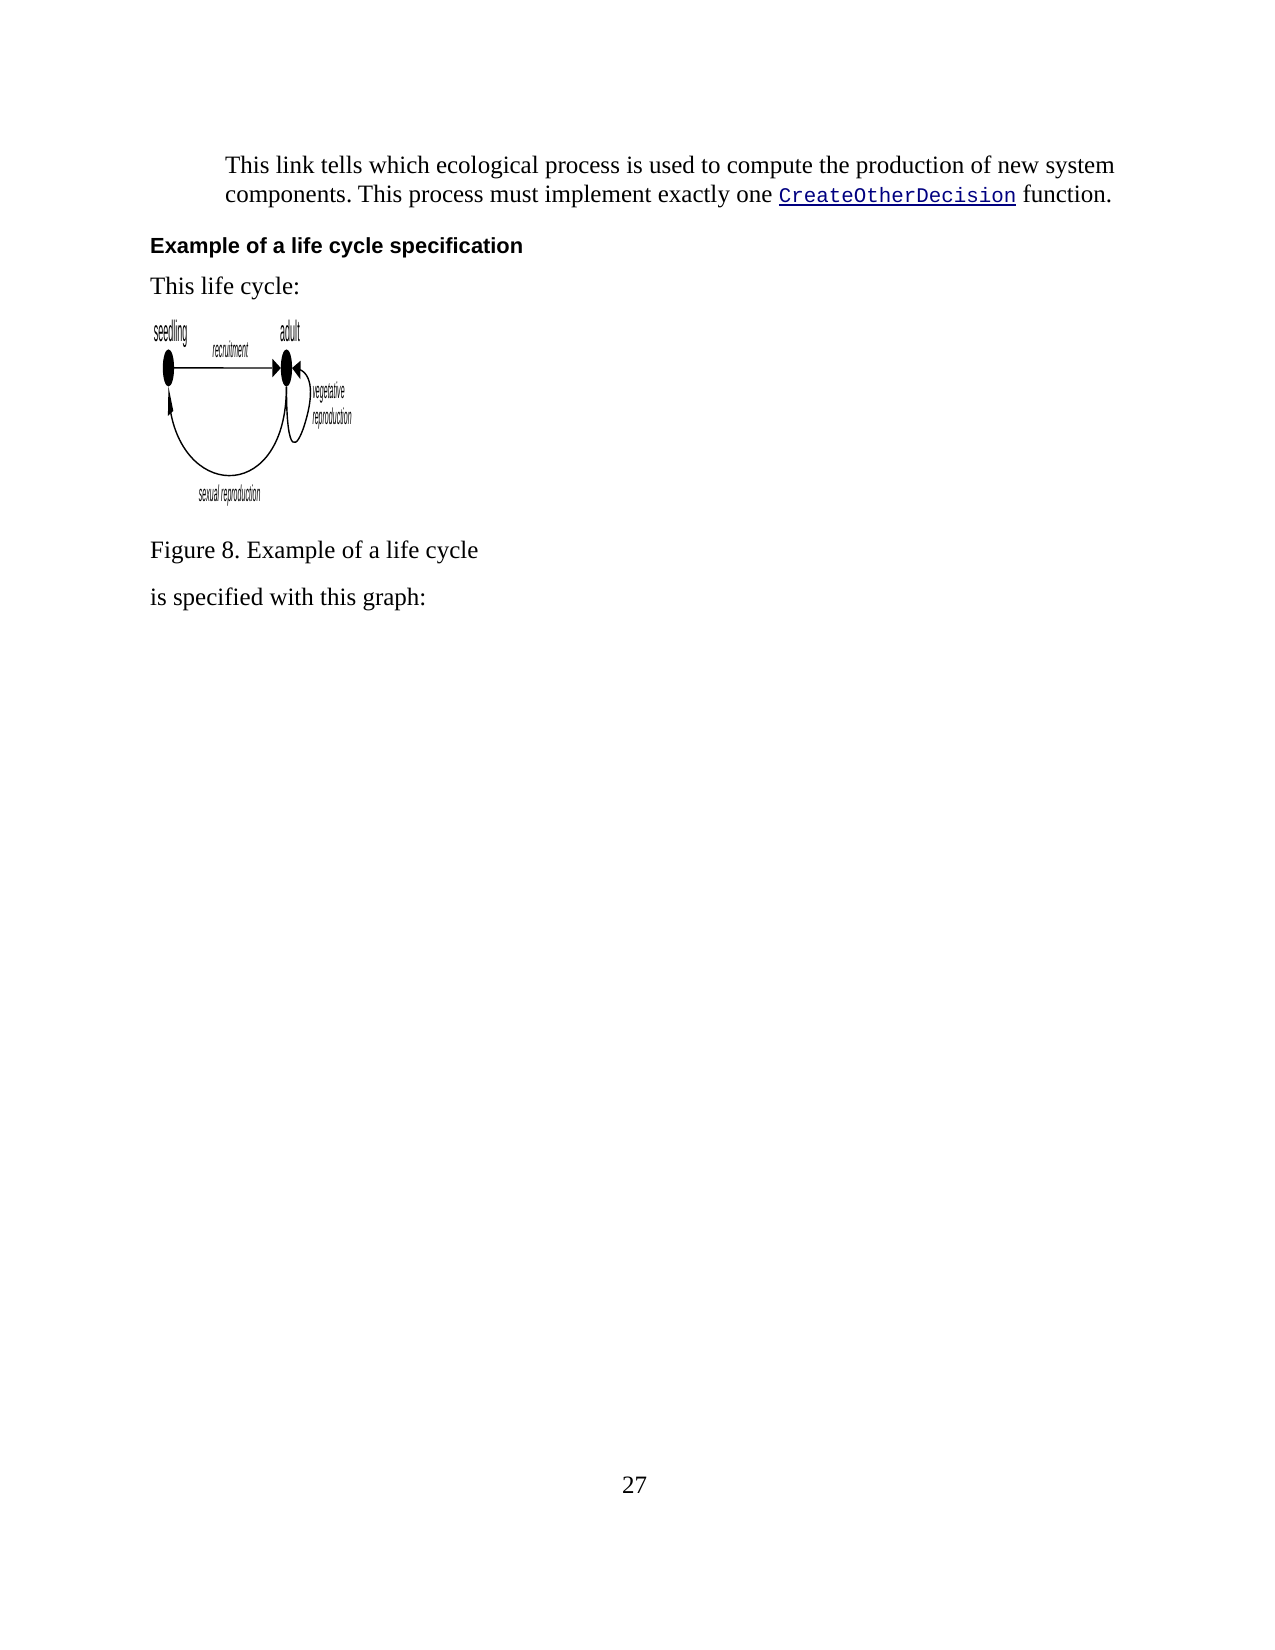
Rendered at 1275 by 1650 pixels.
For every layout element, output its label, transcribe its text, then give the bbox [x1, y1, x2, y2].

text Figure 8. Example of a life cycle [150, 535, 1125, 564]
text is specified with this graph: [150, 582, 1125, 610]
text This link tells which ecological process is used to compute the production of new system components. This process must implement exactly one CreateOtherDecision function. [225, 150, 1125, 208]
subtitle Example of a life cycle specification [150, 233, 1125, 258]
text This life cycle: [150, 271, 1125, 300]
